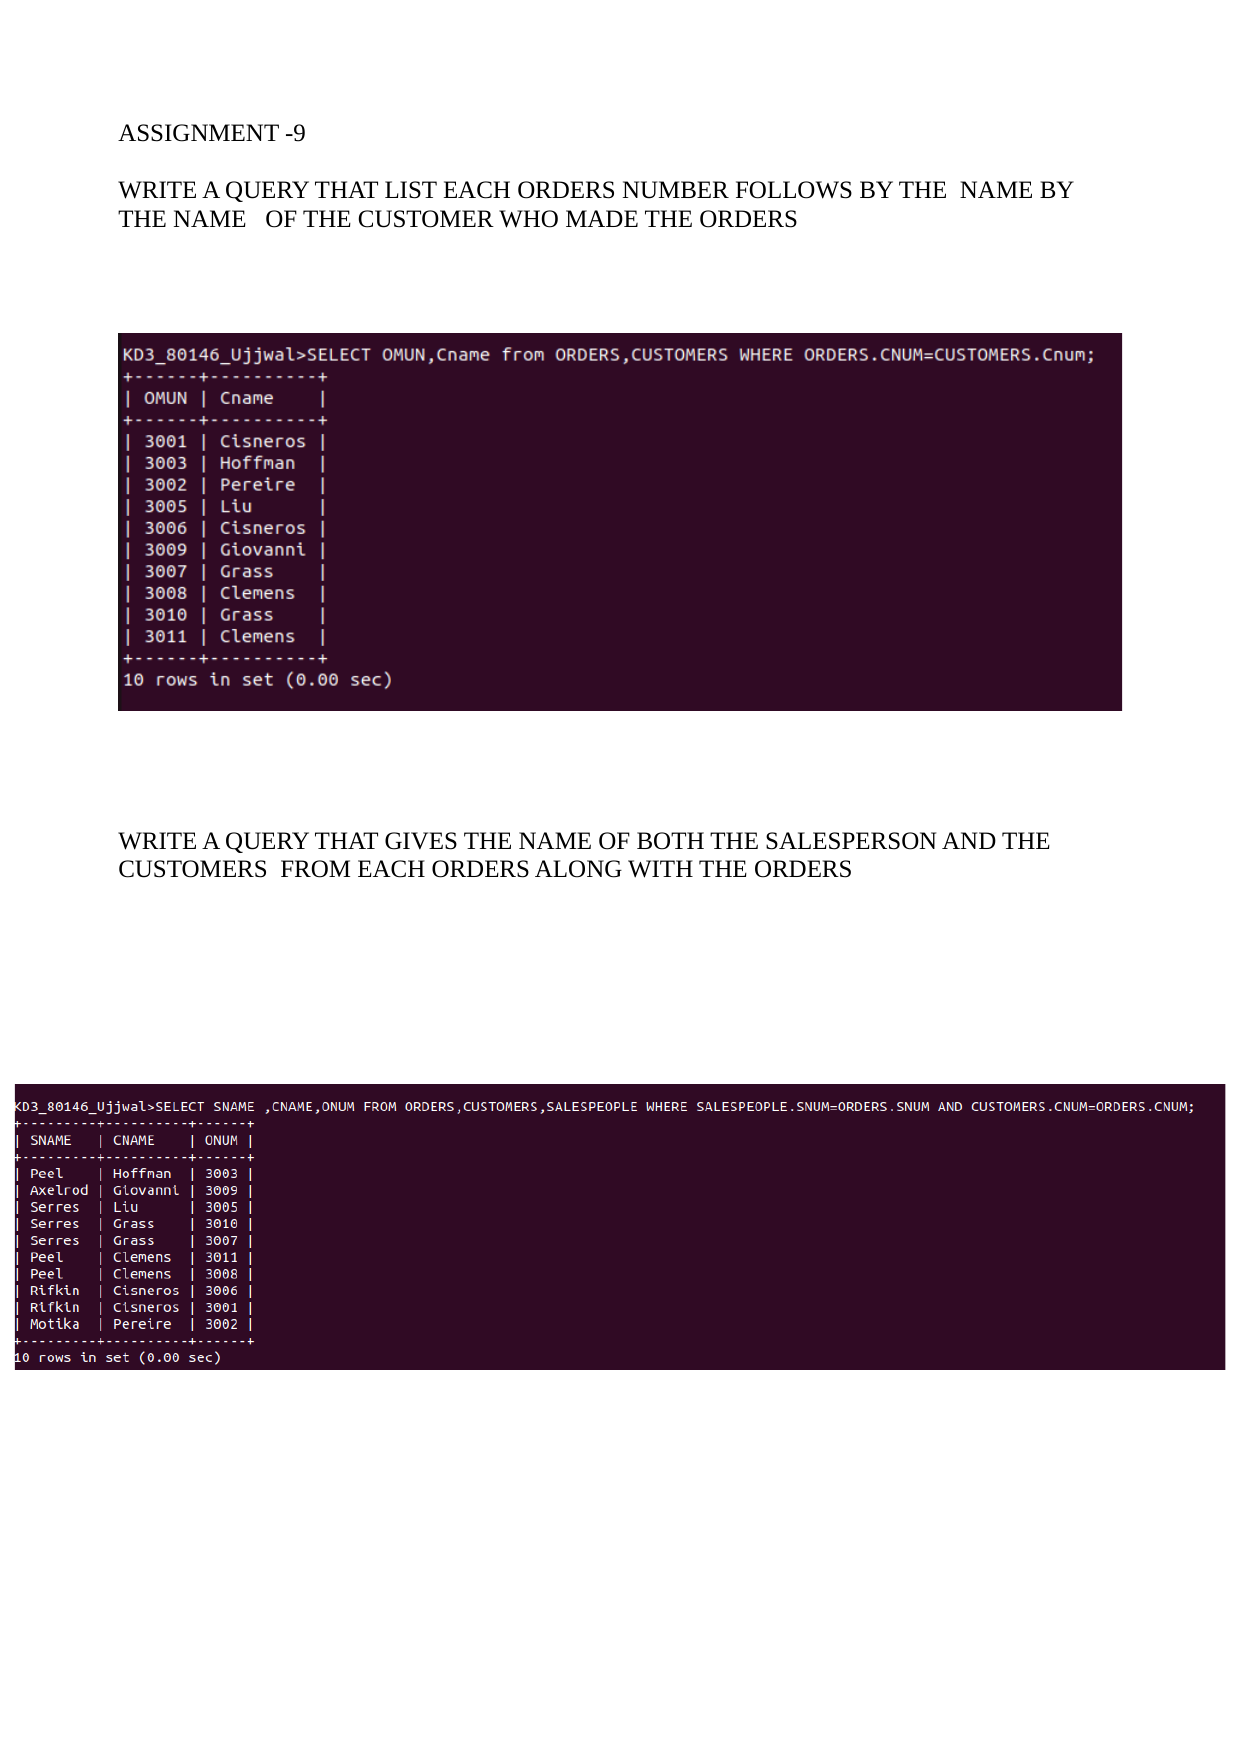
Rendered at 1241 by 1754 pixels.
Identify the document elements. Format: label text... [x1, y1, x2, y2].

picture [118, 333, 1123, 711]
text WRITE A QUERY THAT LIST EACH ORDERS NUMBER FOLLOWS BY THE NAME BY THE NAME OF THE CUSTOMER WHO MADE THE ORDERS [118, 176, 1122, 233]
picture [14, 1084, 1226, 1370]
text WRITE A QUERY THAT GIVES THE NAME OF BOTH THE SALESPERSON AND THE CUSTOMERS FROM EACH ORDERS ALONG WITH THE ORDERS [118, 826, 1122, 883]
text ASSIGNMENT -9 [118, 118, 1122, 147]
